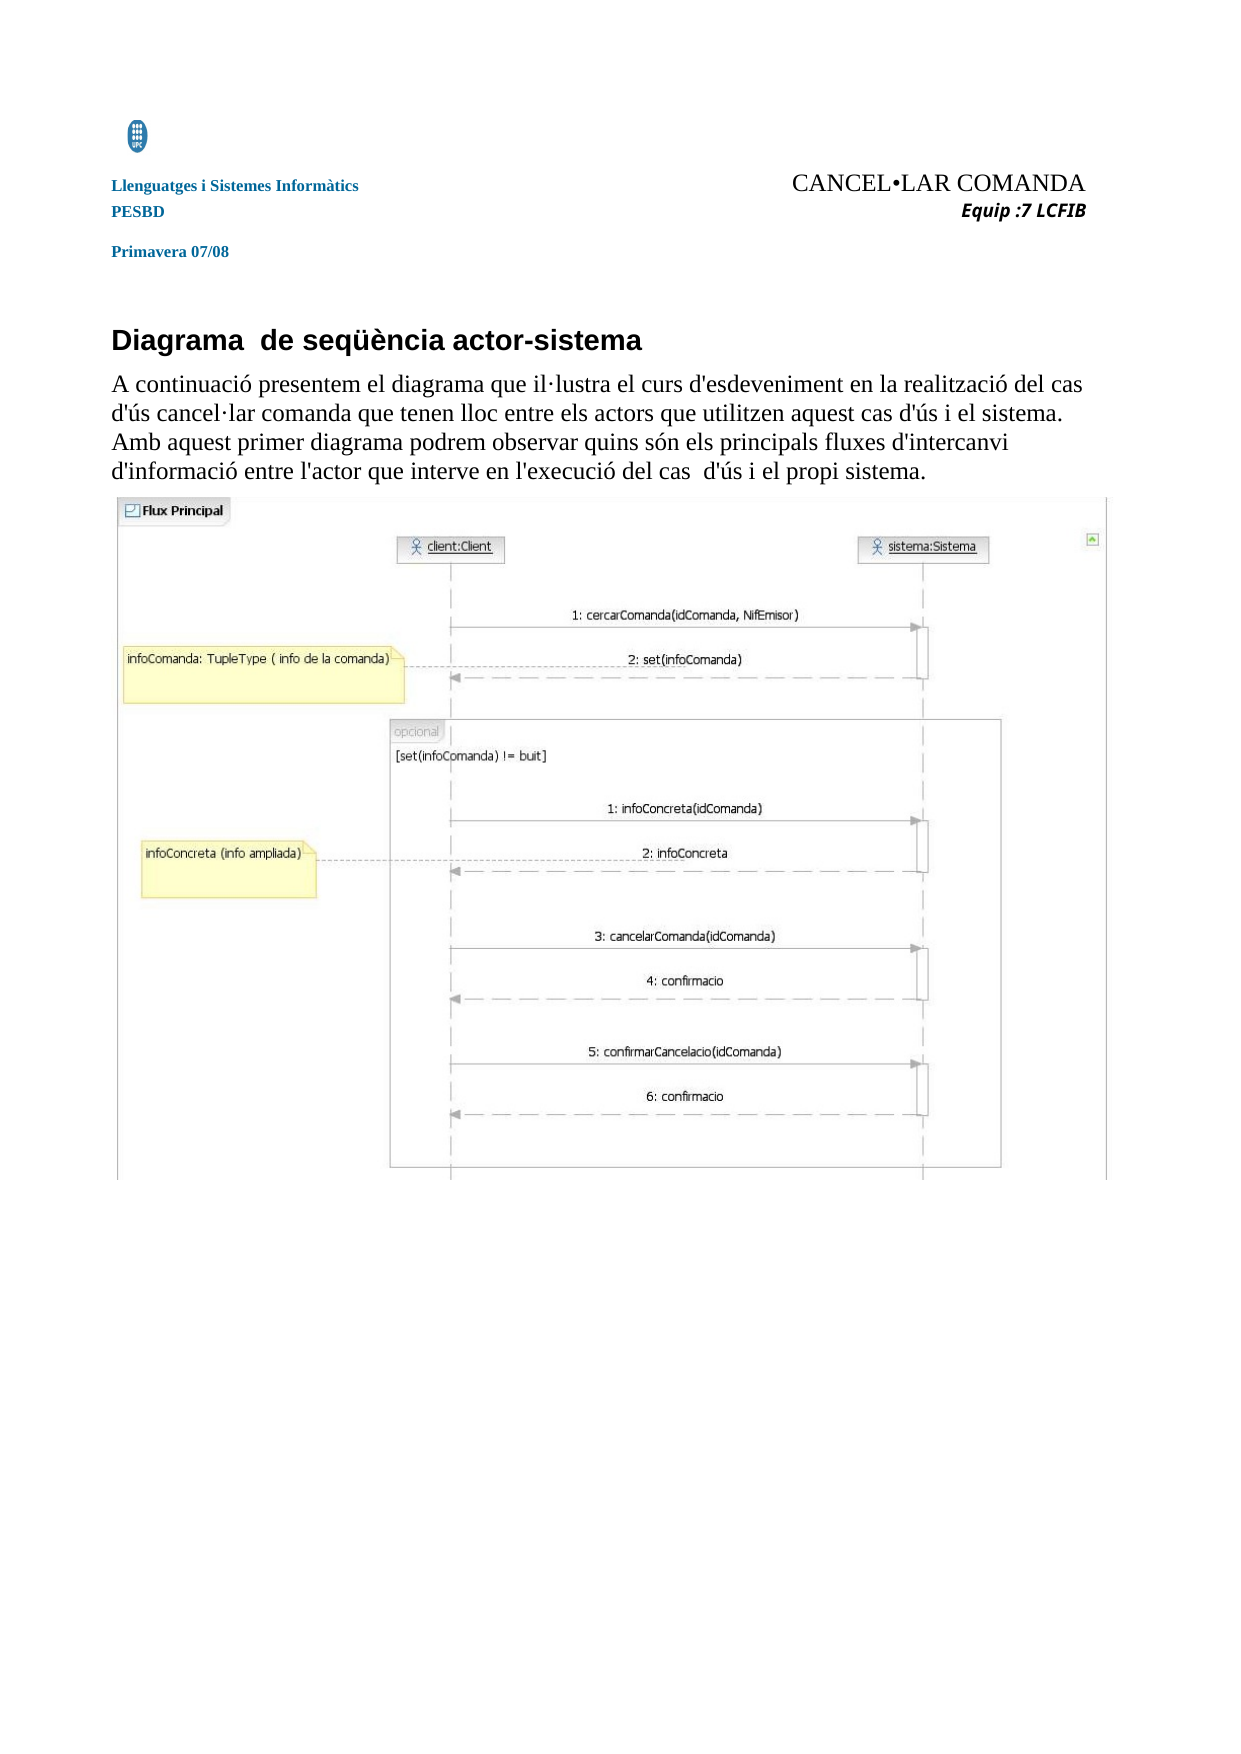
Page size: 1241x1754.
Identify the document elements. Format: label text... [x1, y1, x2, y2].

text A continuació presentem el diagrama que il·lustra el curs d'esdeveniment en la realització del cas d'ús cancel·lar comanda que tenen lloc entre els actors que utilitzen aquest cas d'ús i el sistema. Amb aquest primer diagrama podrem observar quins són els principals fluxes d'intercanvi d'informació entre l'actor que interve en l'execució del cas d'ús i el propi sistema. [111, 369, 1114, 484]
subtitle Diagrama de seqüència actor-sistema [111, 323, 1114, 357]
picture [111, 497, 1114, 1180]
